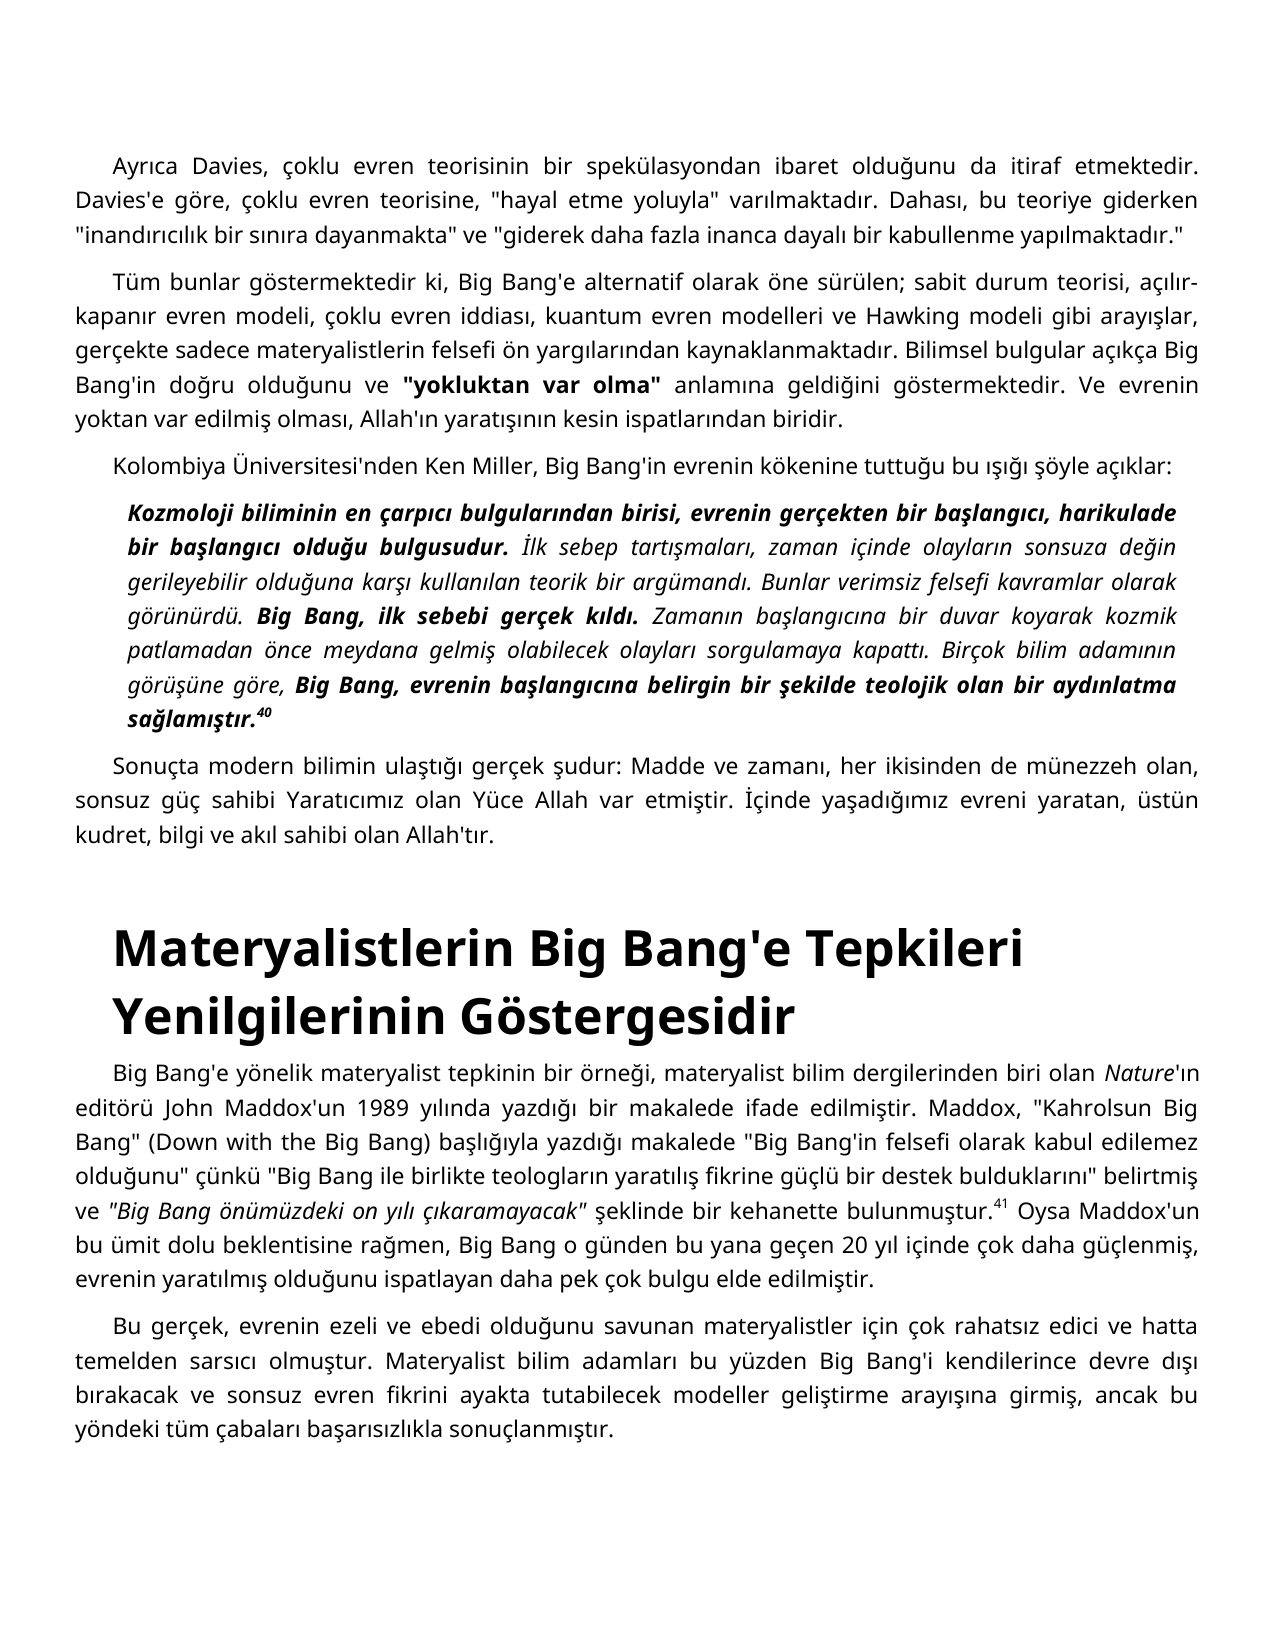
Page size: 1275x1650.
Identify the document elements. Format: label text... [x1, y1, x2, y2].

text Tüm bunlar göstermektedir ki, Big Bang'e alternatif olarak öne sürülen; sabit durum teorisi, açılır-kapanır evren modeli, çoklu evren iddiası, kuantum evren modelleri ve Hawking modeli gibi arayışlar, gerçekte sadece materyalistlerin felsefi ön yargılarından kaynaklanmaktadır. Bilimsel bulgular açıkça Big Bang'in doğru olduğunu ve "yokluktan var olma" anlamına geldiğini göstermektedir. Ve evrenin yoktan var edilmiş olması, Allah'ın yaratışının kesin ispatlarından biridir. [75, 266, 1200, 434]
text Kolombiya Üniversitesi'nden Ken Miller, Big Bang'in evrenin kökenine tuttuğu bu ışığı şöyle açıklar: [75, 450, 1200, 481]
subtitle Materyalistlerin Big Bang'e Tepkileri Yenilgilerinin Göstergesidir [112, 912, 1200, 1049]
text Bu gerçek, evrenin ezeli ve ebedi olduğunu savunan materyalistler için çok rahatsız edici ve hatta temelden sarsıcı olmuştur. Materyalist bilim adamları bu yüzden Big Bang'i kendilerince devre dışı bırakacak ve sonsuz evren fikrini ayakta tutabilecek modeller geliştirme arayışına girmiş, ancak bu yöndeki tüm çabaları başarısızlıkla sonuçlanmıştır. [75, 1310, 1200, 1444]
text Ayrıca Davies, çoklu evren teorisinin bir spekülasyondan ibaret olduğunu da itiraf etmektedir. Davies'e göre, çoklu evren teorisine, "hayal etme yoluyla" varılmaktadır. Dahası, bu teoriye giderken "inandırıcılık bir sınıra dayanmakta" ve "giderek daha fazla inanca dayalı bir kabullenme yapılmaktadır." [75, 150, 1200, 250]
text Big Bang'e yönelik materyalist tepkinin bir örneği, materyalist bilim dergilerinden biri olan Nature'ın editörü John Maddox'un 1989 yılında yazdığı bir makalede ifade edilmiştir. Maddox, "Kahrolsun Big Bang" (Down with the Big Bang) başlığıyla yazdığı makalede "Big Bang'in felsefi olarak kabul edilemez olduğunu" çünkü "Big Bang ile birlikte teologların yaratılış fikrine güçlü bir destek bulduklarını" belirtmiş ve "Big Bang önümüzdeki on yılı çıkaramayacak" şeklinde bir kehanette bulunmuştur.41 Oysa Maddox'un bu ümit dolu beklentisine rağmen, Big Bang o günden bu yana geçen 20 yıl içinde çok daha güçlenmiş, evrenin yaratılmış olduğunu ispatlayan daha pek çok bulgu elde edilmiştir. [75, 1057, 1200, 1294]
text Kozmoloji biliminin en çarpıcı bulgularından birisi, evrenin gerçekten bir başlangıcı, harikulade bir başlangıcı olduğu bulgusudur. İlk sebep tartışmaları, zaman içinde olayların sonsuza değin gerileyebilir olduğuna karşı kullanılan teorik bir argümandı. Bunlar verimsiz felsefi kavramlar olarak görünürdü. Big Bang, ilk sebebi gerçek kıldı. Zamanın başlangıcına bir duvar koyarak kozmik patlamadan önce meydana gelmiş olabilecek olayları sorgulamaya kapattı. Birçok bilim adamının görüşüne göre, Big Bang, evrenin başlangıcına belirgin bir şekilde teolojik olan bir aydınlatma sağlamıştır.40 [127, 497, 1177, 734]
text Sonuçta modern bilimin ulaştığı gerçek şudur: Madde ve zamanı, her ikisinden de münezzeh olan, sonsuz güç sahibi Yaratıcımız olan Yüce Allah var etmiştir. İçinde yaşadığımız evreni yaratan, üstün kudret, bilgi ve akıl sahibi olan Allah'tır. [75, 750, 1200, 850]
